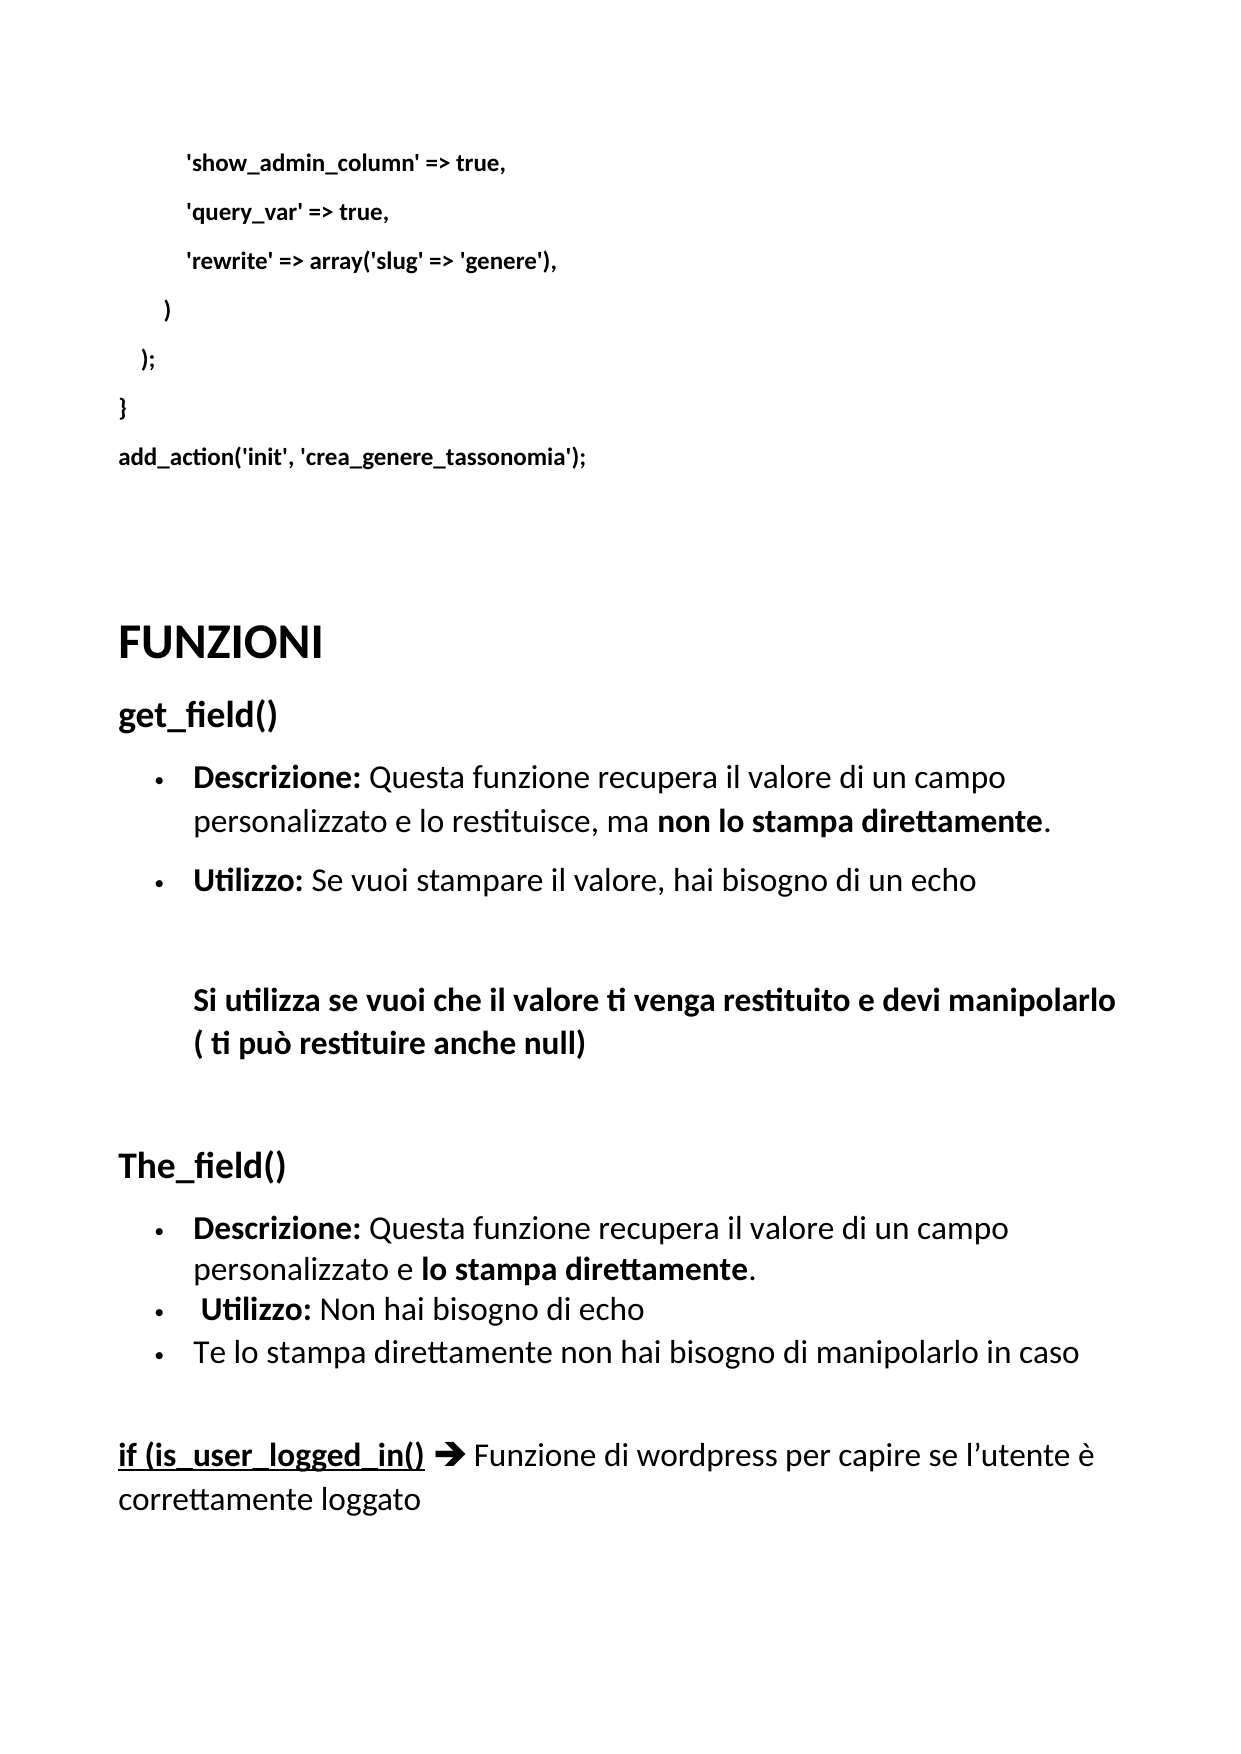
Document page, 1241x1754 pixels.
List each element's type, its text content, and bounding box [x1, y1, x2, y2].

text ) [118, 294, 1122, 325]
text add_action('init', 'crea_genere_tassonomia'); [118, 441, 1122, 472]
text } [118, 392, 1122, 423]
text 'show_admin_column' => true, [118, 148, 1122, 178]
text Si utilizza se vuoi che il valore ti venga restituito e devi manipolarlo ( ti può restituire anche null) [193, 979, 1122, 1063]
list Te lo stampa direttamente non hai bisogno di manipolarlo in caso [156, 1331, 1122, 1372]
list Descrizione: Questa funzione recupera il valore di un campo personalizzato e lo stampa direttamente. [156, 1207, 1122, 1288]
list Descrizione: Questa funzione recupera il valore di un campo personalizzato e lo restituisce, ma non lo stampa direttamente. [156, 756, 1122, 840]
text if (is_user_logged_in()  Funzione di wordpress per capire se l’utente è correttamente loggato [118, 1434, 1122, 1518]
list Utilizzo: Non hai bisogno di echo [156, 1288, 1122, 1329]
text FUNZIONI [118, 610, 1122, 671]
text 'query_var' => true, [118, 197, 1122, 227]
text get_field() [118, 691, 1122, 737]
text The_field() [118, 1142, 1122, 1187]
text ); [118, 343, 1122, 374]
text 'rewrite' => array('slug' => 'genere'), [118, 246, 1122, 276]
list Utilizzo: Se vuoi stampare il valore, hai bisogno di un echo [156, 859, 1122, 900]
